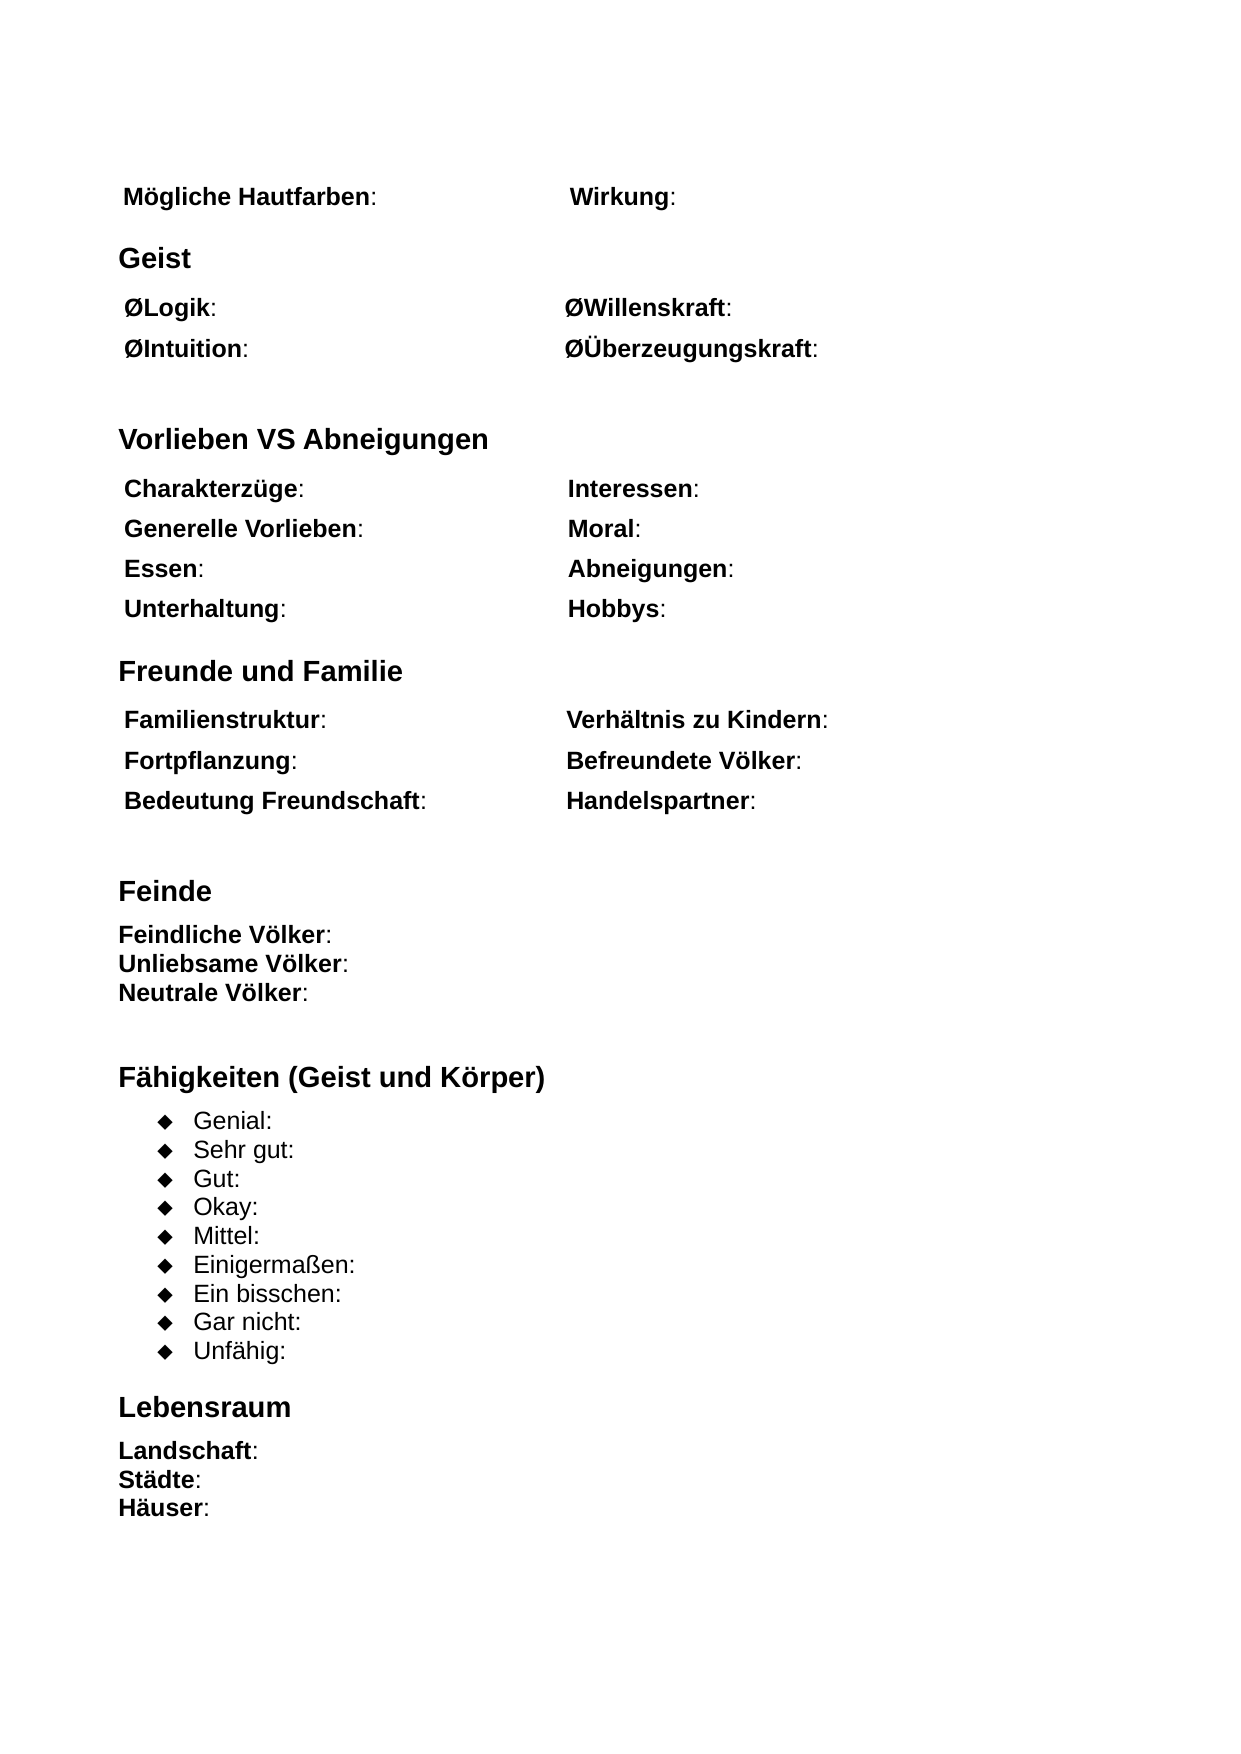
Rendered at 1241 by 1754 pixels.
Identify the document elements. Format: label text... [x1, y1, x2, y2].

text Feindliche Völker: [118, 920, 1122, 949]
table_cell Handelspartner: [560, 780, 1122, 820]
text Neutrale Völker: [118, 978, 1122, 1006]
table_cell Hobbys: [562, 589, 1122, 629]
table_cell Moral: [562, 508, 1122, 548]
table_cell Wirkung: [564, 176, 1125, 217]
list Gut: [156, 1164, 1122, 1192]
list Ein bisschen: [156, 1279, 1122, 1307]
list Einigermaßen: [156, 1250, 1122, 1279]
subtitle Lebensraum [118, 1390, 1122, 1423]
subtitle Freunde und Familie [118, 654, 1122, 687]
list Genial: [156, 1106, 1122, 1135]
table_cell ØIntuition: [118, 328, 559, 368]
table_cell Abneigungen: [562, 548, 1122, 588]
text Landschaft: [118, 1436, 1122, 1465]
table_header Interessen: [562, 468, 1122, 508]
text Häuser: [118, 1493, 1122, 1522]
subtitle Feinde [118, 874, 1122, 908]
list Unfähig: [156, 1336, 1122, 1365]
text Städte: [118, 1465, 1122, 1493]
table_cell Fortpflanzung: [118, 740, 560, 780]
subtitle Fähigkeiten (Geist und Körper) [118, 1060, 1122, 1094]
table_header Verhältnis zu Kindern: [560, 700, 1122, 740]
table_header ØLogik: [118, 288, 559, 328]
list Gar nicht: [156, 1307, 1122, 1336]
table_cell Befreundete Völker: [560, 740, 1122, 780]
text Unliebsame Völker: [118, 949, 1122, 978]
table_cell Mögliche Hautfarben: [117, 176, 564, 217]
subtitle Vorlieben VS Abneigungen [118, 422, 1122, 455]
list Mittel: [156, 1221, 1122, 1250]
table_header Familienstruktur: [118, 700, 560, 740]
table_cell Generelle Vorlieben: [118, 508, 562, 548]
table_cell Bedeutung Freundschaft: [118, 780, 560, 820]
subtitle Geist [118, 242, 1122, 275]
table_cell ØÜberzeugungskraft: [559, 328, 1122, 368]
table_cell Unterhaltung: [118, 589, 562, 629]
list Okay: [156, 1192, 1122, 1221]
table_cell Essen: [118, 548, 562, 588]
table_header ØWillenskraft: [559, 288, 1122, 328]
list Sehr gut: [156, 1135, 1122, 1164]
table_header Charakterzüge: [118, 468, 562, 508]
